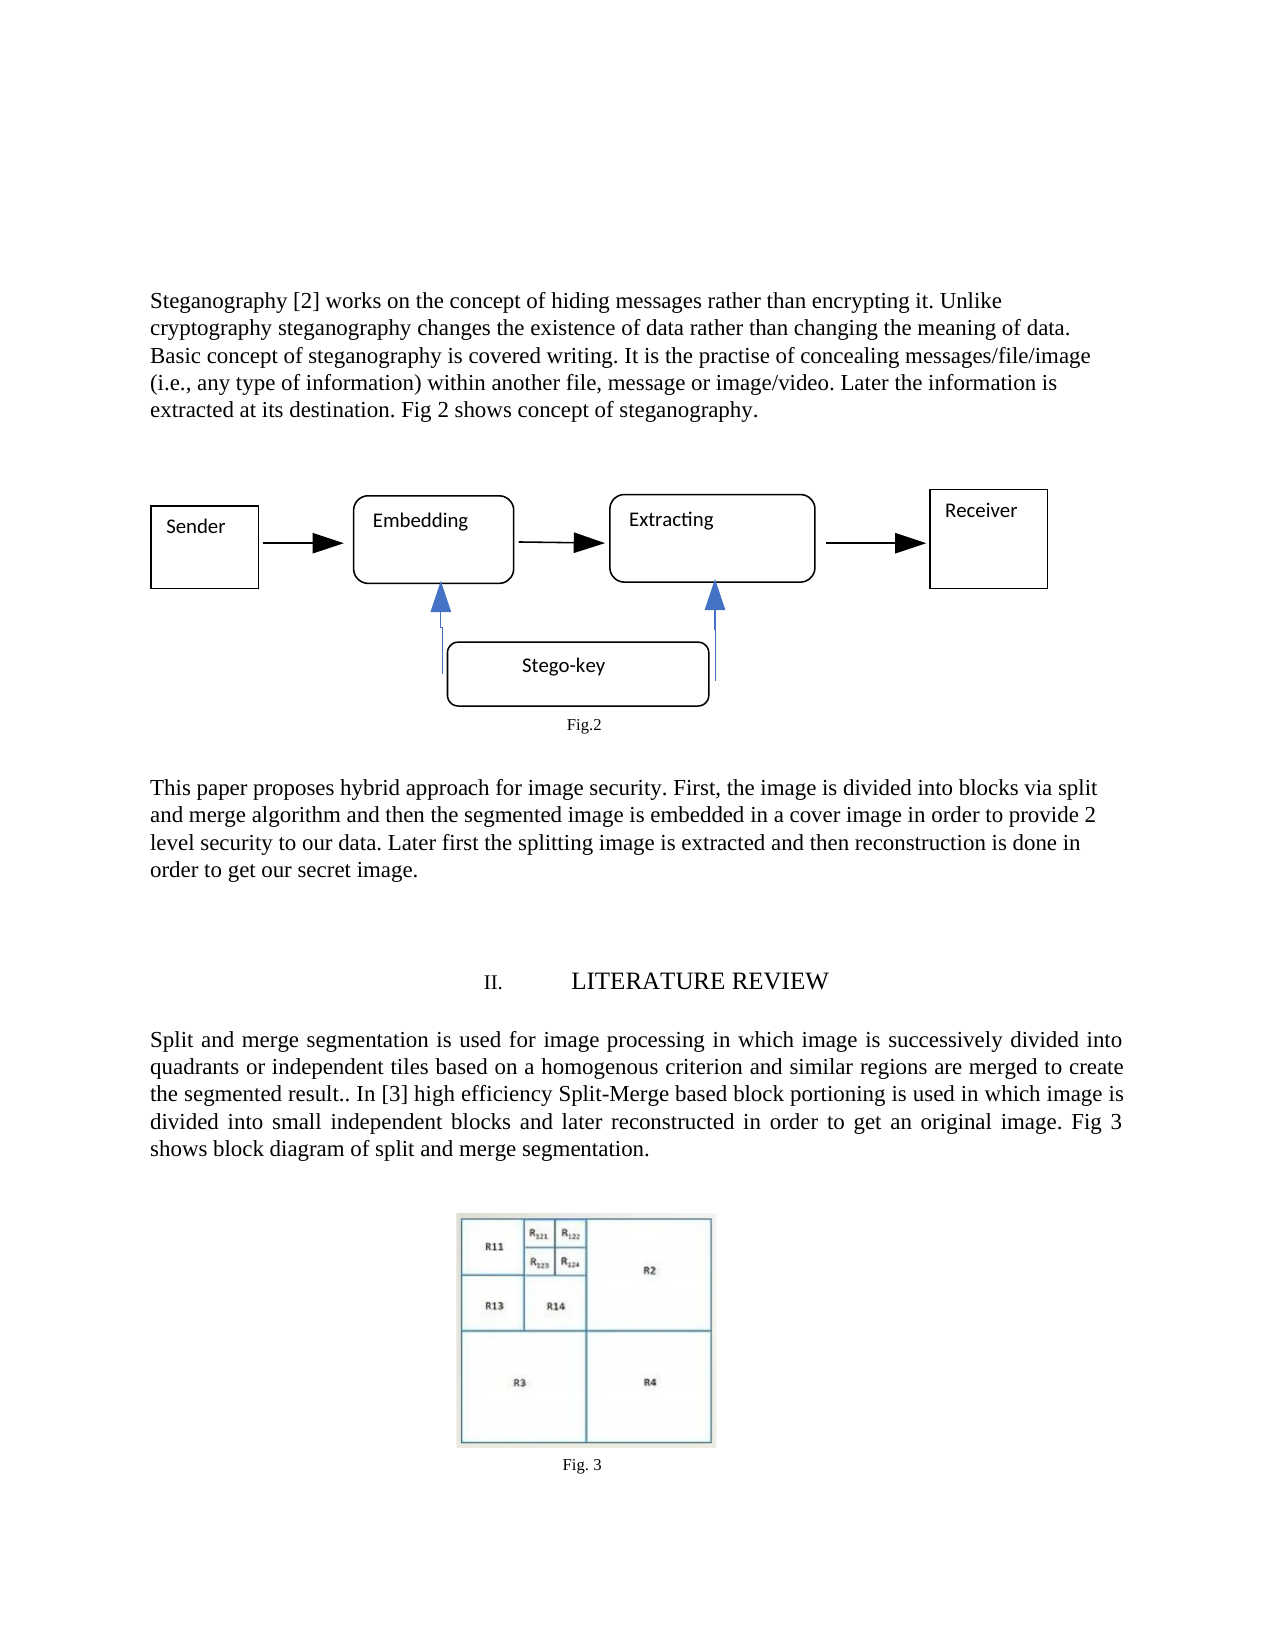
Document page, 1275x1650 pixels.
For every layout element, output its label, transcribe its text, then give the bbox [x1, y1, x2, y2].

text Fig. 3 [150, 1447, 1125, 1476]
text Fig.2 [150, 714, 1125, 733]
text This paper proposes hybrid approach for image security. First, the image is divided into blocks via split and merge algorithm and then the segmented image is embedded in a cover image in order to provide 2 level security to our data. Later first the splitting image is extracted and then reconstruction is done in order to get our secret image. [150, 774, 1125, 883]
text Split and merge segmentation is used for image processing in which image is successively divided into quadrants or independent tiles based on a homogenous criterion and similar regions are merged to create the segmented result.. In [3] high efficiency Split-Merge based block portioning is used in which image is divided into small independent blocks and later reconstructed in order to get an original image. Fig 3 shows block diagram of split and merge segmentation. [150, 1026, 1125, 1162]
text Steganography [2] works on the concept of hiding messages rather than encrypting it. Unlike cryptography steganography changes the existence of data rather than changing the meaning of data. Basic concept of steganography is covered writing. It is the practise of concealing messages/file/image (i.e., any type of information) within another file, message or image/video. Later the information is extracted at its destination. Fig 2 shows concept of steganography. [150, 287, 1125, 423]
list LITERATURE REVIEW [187, 966, 1125, 994]
